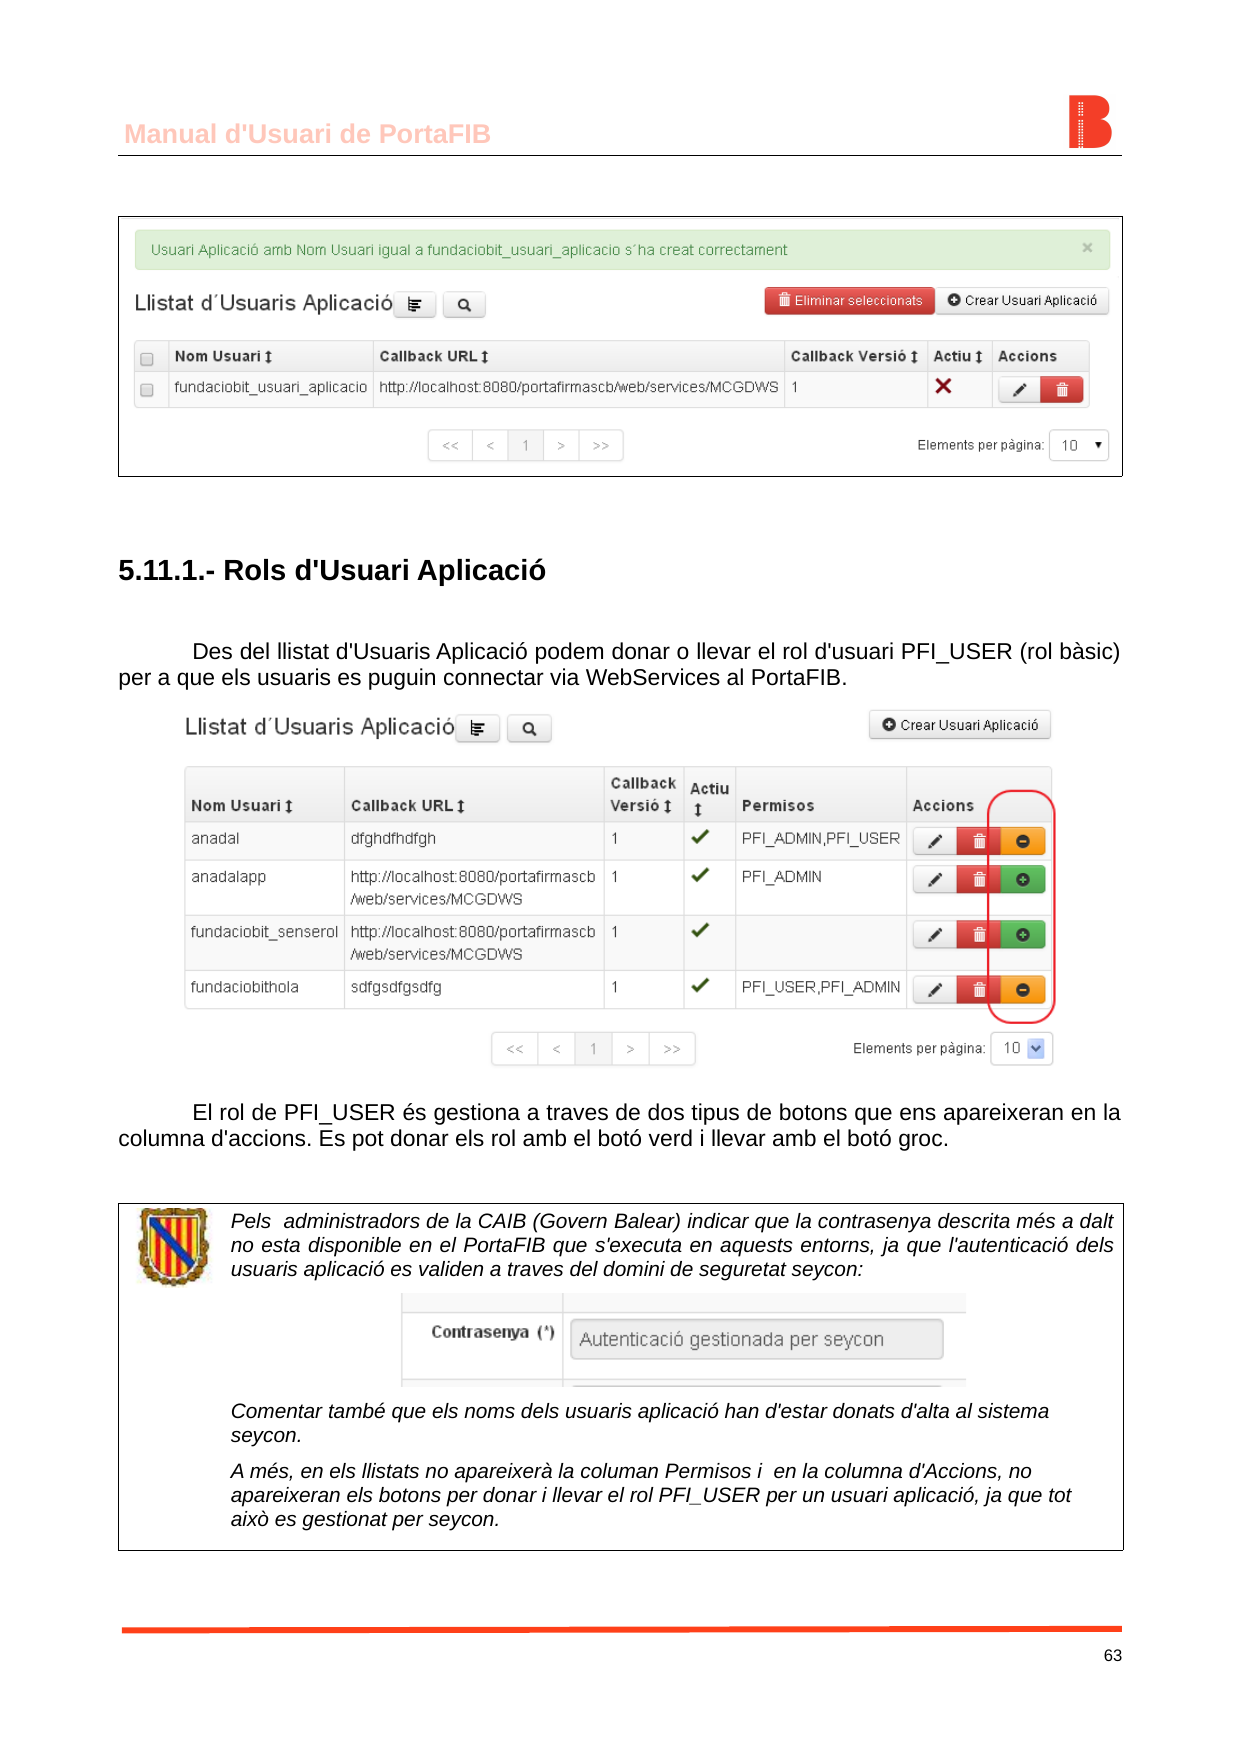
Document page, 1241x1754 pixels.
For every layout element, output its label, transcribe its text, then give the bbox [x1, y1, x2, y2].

picture [134, 1208, 214, 1288]
picture [182, 702, 1059, 1087]
picture [381, 1293, 967, 1387]
subtitle Rols d'Usuari Aplicació [118, 553, 1122, 586]
picture [1063, 94, 1117, 150]
picture [121, 218, 1119, 474]
table_header [119, 1204, 225, 1549]
text El rol de PFI_USER és gestiona a traves de dos tipus de botons que ens apareixeran en la columna d'accions. Es pot donar els rol amb el botó verd i llevar amb el botó groc. [118, 1099, 1122, 1152]
table_header Pels administradors de la CAIB (Govern Balear) indicar que la contrasenya descrita més a dalt no esta disponible en el PortaFIB que s'executa en aquests entorns, ja que l'autenticació dels usuaris aplicació es validen a traves del domini de seguretat seycon: Comentar també que els noms dels usuaris aplicació han d'estar donats d'alta al sistema seycon. A més, en els llistats no apareixerà la columan Permisos i en la columna d'Accions, no apareixeran els botons per donar i llevar el rol PFI_USER per un usuari aplicació, ja que tot això es gestionat per seycon. [225, 1204, 1123, 1549]
text Des del llistat d'Usuaris Aplicació podem donar o llevar el rol d'usuari PFI_USER (rol bàsic) per a que els usuaris es puguin connectar via WebServices al PortaFIB. [118, 638, 1122, 690]
